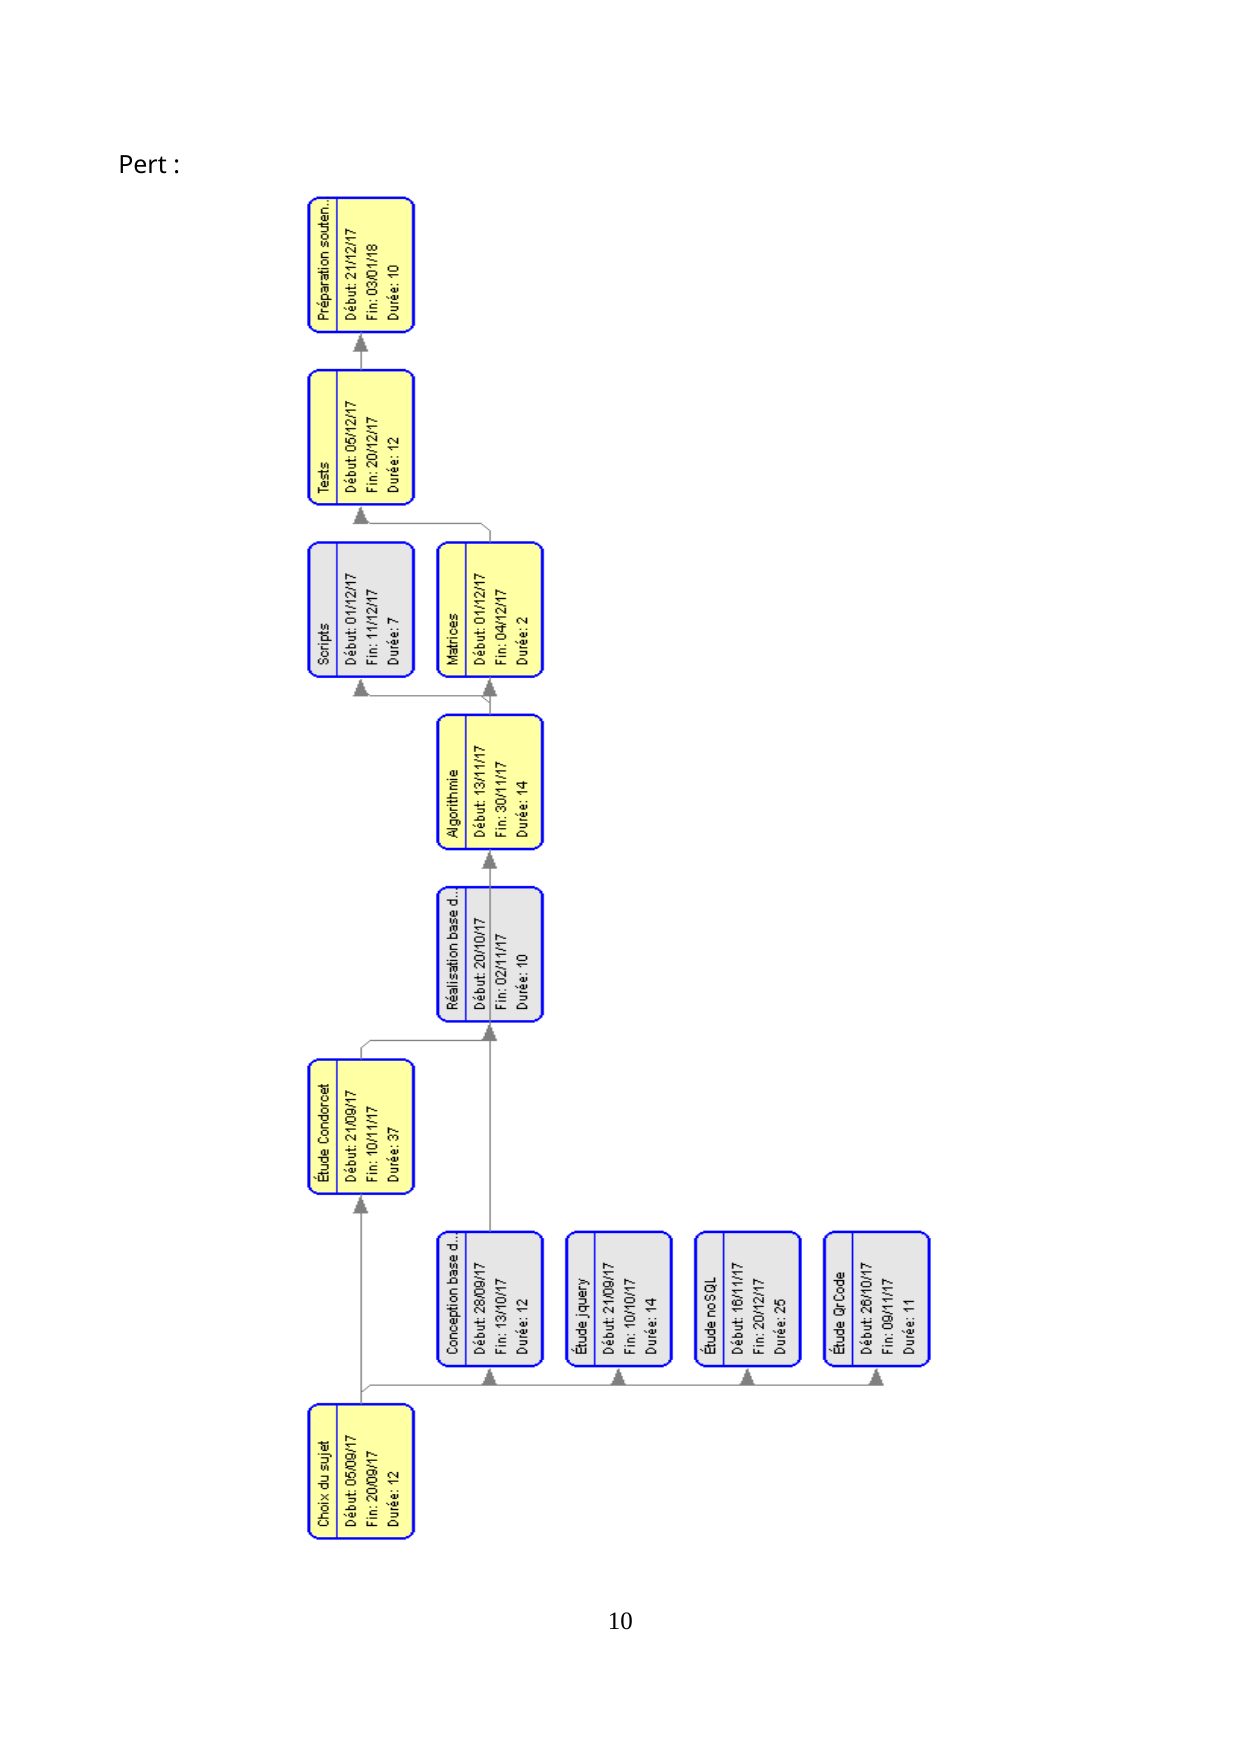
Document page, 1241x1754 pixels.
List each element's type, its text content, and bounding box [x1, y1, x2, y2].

text Pert : [118, 147, 1122, 181]
picture [301, 193, 940, 1541]
